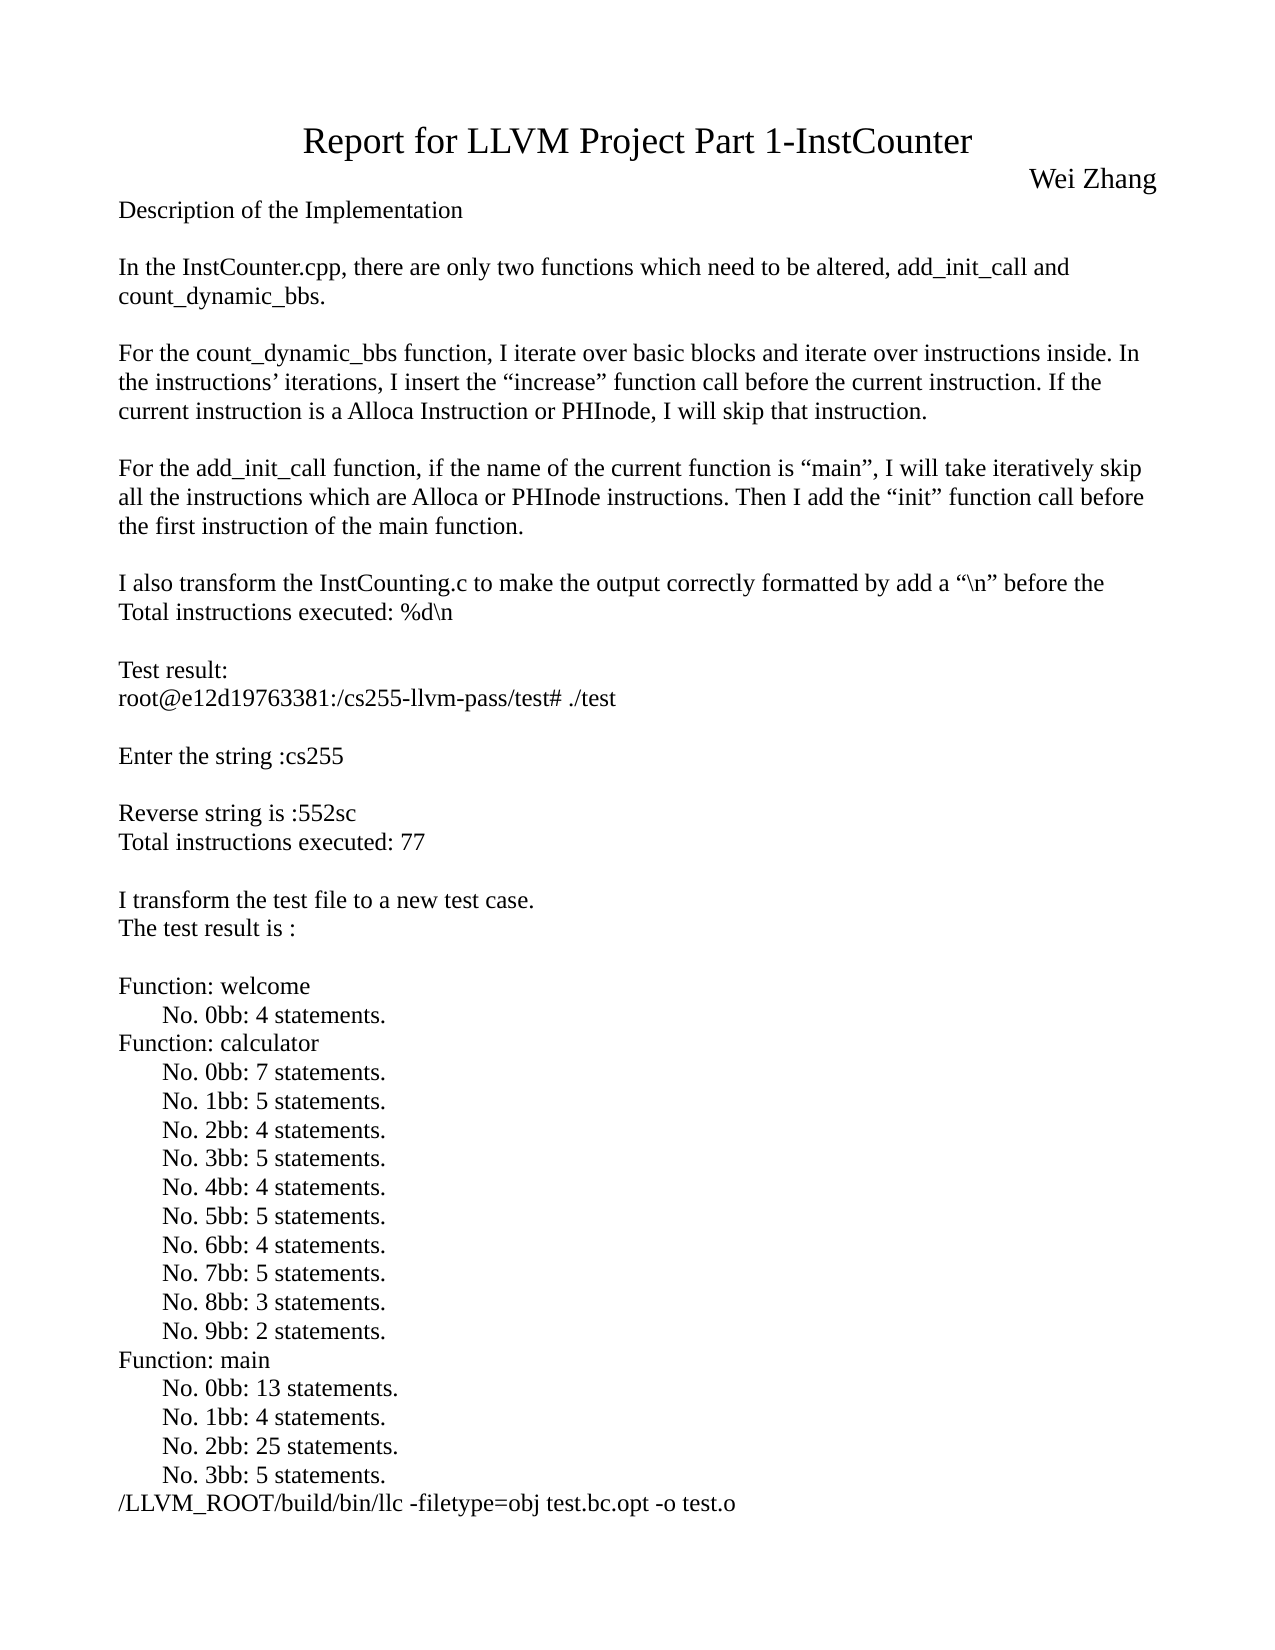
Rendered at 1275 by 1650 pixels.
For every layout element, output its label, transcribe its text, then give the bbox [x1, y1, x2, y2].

text root@e12d19763381:/cs255-llvm-pass/test# ./test [118, 683, 1157, 712]
text No. 7bb: 5 statements. [118, 1258, 1157, 1287]
text No. 2bb: 25 statements. [118, 1431, 1157, 1460]
text No. 0bb: 7 statements. [118, 1057, 1157, 1086]
text I also transform the InstCounting.c to make the output correctly formatted by add a “\n” before the Total instructions executed: %d\n [118, 568, 1157, 626]
text No. 0bb: 13 statements. [118, 1373, 1157, 1402]
text /LLVM_ROOT/build/bin/llc -filetype=obj test.bc.opt -o test.o [118, 1488, 1157, 1517]
text No. 0bb: 4 statements. [118, 1000, 1157, 1028]
text No. 9bb: 2 statements. [118, 1316, 1157, 1345]
text For the add_init_call function, if the name of the current function is “main”, I will take iteratively skip all the instructions which are Alloca or PHInode instructions. Then I add the “init” function call before the first instruction of the main function. [118, 453, 1157, 540]
text Description of the Implementation [118, 195, 1157, 223]
text Function: calculator [118, 1028, 1157, 1057]
text No. 3bb: 5 statements. [118, 1460, 1157, 1488]
text No. 6bb: 4 statements. [118, 1230, 1157, 1258]
text Total instructions executed: 77 [118, 827, 1157, 856]
text I transform the test file to a new test case. [118, 885, 1157, 913]
text For the count_dynamic_bbs function, I iterate over basic blocks and iterate over instructions inside. In the instructions’ iterations, I insert the “increase” function call before the current instruction. If the current instruction is a Alloca Instruction or PHInode, I will skip that instruction. [118, 338, 1157, 425]
text Wei Zhang [118, 161, 1157, 195]
text Enter the string :cs255 [118, 741, 1157, 770]
text In the InstCounter.cpp, there are only two functions which need to be altered, add_init_call and count_dynamic_bbs. [118, 252, 1157, 310]
text The test result is : [118, 913, 1157, 942]
text No. 1bb: 5 statements. [118, 1086, 1157, 1115]
text Report for LLVM Project Part 1-InstCounter [118, 118, 1157, 161]
text No. 2bb: 4 statements. [118, 1115, 1157, 1143]
text No. 3bb: 5 statements. [118, 1143, 1157, 1172]
text No. 8bb: 3 statements. [118, 1287, 1157, 1316]
text No. 1bb: 4 statements. [118, 1402, 1157, 1431]
text No. 4bb: 4 statements. [118, 1172, 1157, 1201]
text No. 5bb: 5 statements. [118, 1201, 1157, 1230]
text Function: welcome [118, 971, 1157, 1000]
text Function: main [118, 1345, 1157, 1373]
text Reverse string is :552sc [118, 798, 1157, 827]
text Test result: [118, 655, 1157, 683]
